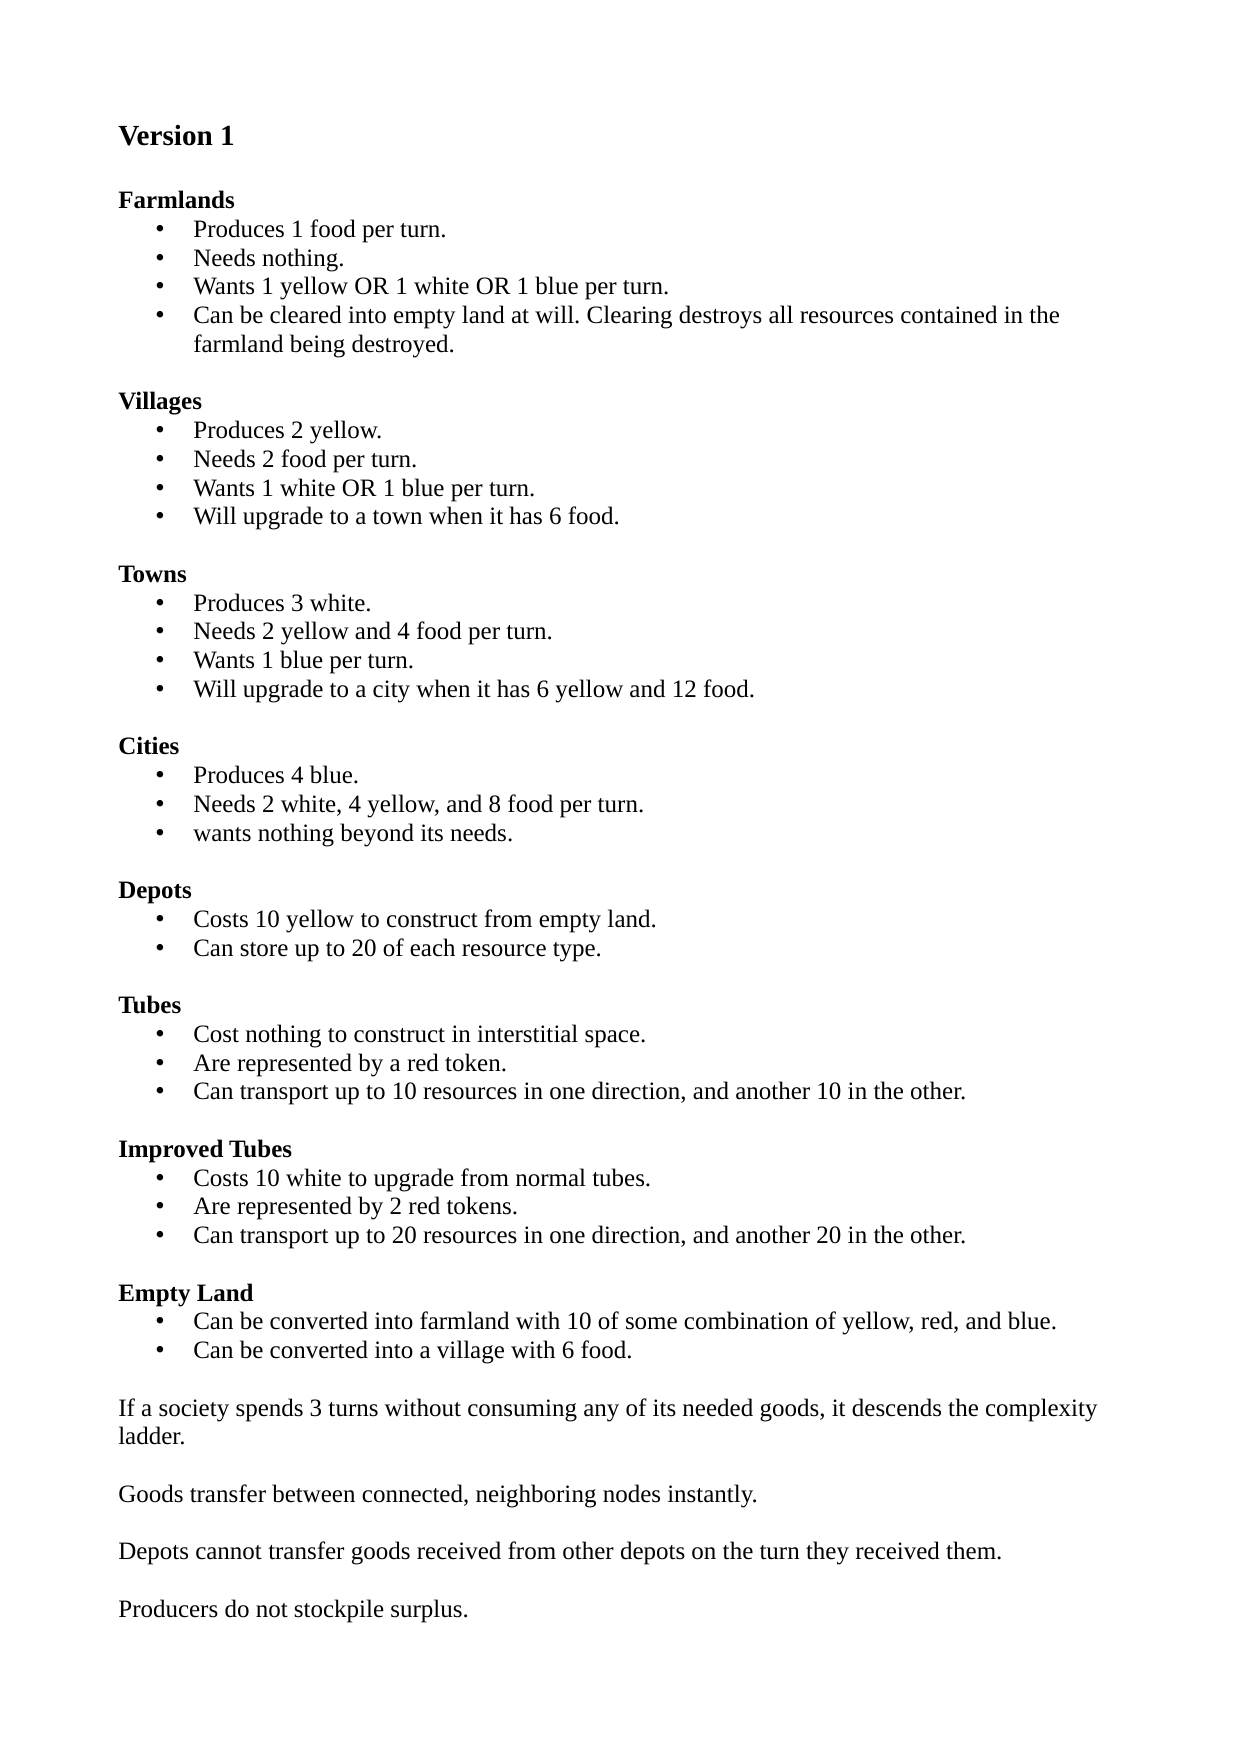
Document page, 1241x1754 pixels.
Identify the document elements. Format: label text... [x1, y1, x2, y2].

list Cost nothing to construct in interstitial space. [156, 1019, 1122, 1048]
list Produces 3 white. [156, 588, 1122, 616]
text Depots cannot transfer goods received from other depots on the turn they received them. [118, 1536, 1122, 1565]
text Tubes [118, 990, 1122, 1019]
list Produces 4 blue. [156, 760, 1122, 789]
text Producers do not stockpile surplus. [118, 1594, 1122, 1623]
list Can be cleared into empty land at will. Clearing destroys all resources contained in the farmland being destroyed. [156, 300, 1122, 358]
text Cities [118, 731, 1122, 760]
list Can transport up to 10 resources in one direction, and another 10 in the other. [156, 1076, 1122, 1105]
list Can be converted into farmland with 10 of some combination of yellow, red, and blue. [156, 1306, 1122, 1335]
list Will upgrade to a town when it has 6 food. [156, 501, 1122, 530]
list Can store up to 20 of each resource type. [156, 933, 1122, 961]
list Costs 10 white to upgrade from normal tubes. [156, 1163, 1122, 1191]
text If a society spends 3 turns without consuming any of its needed goods, it descends the complexity ladder. [118, 1393, 1122, 1450]
list Needs 2 white, 4 yellow, and 8 food per turn. [156, 789, 1122, 818]
text Version 1 [118, 118, 1122, 152]
text Empty Land [118, 1278, 1122, 1306]
list Can be converted into a village with 6 food. [156, 1335, 1122, 1364]
list Are represented by 2 red tokens. [156, 1191, 1122, 1220]
text Towns [118, 559, 1122, 588]
list wants nothing beyond its needs. [156, 818, 1122, 846]
text Depots [118, 875, 1122, 904]
list Costs 10 yellow to construct from empty land. [156, 904, 1122, 933]
list Will upgrade to a city when it has 6 yellow and 12 food. [156, 674, 1122, 703]
list Produces 1 food per turn. [156, 214, 1122, 243]
list Wants 1 yellow OR 1 white OR 1 blue per turn. [156, 271, 1122, 300]
text Farmlands [118, 185, 1122, 214]
list Produces 2 yellow. [156, 415, 1122, 444]
list Can transport up to 20 resources in one direction, and another 20 in the other. [156, 1220, 1122, 1249]
list Needs nothing. [156, 243, 1122, 271]
list Wants 1 white OR 1 blue per turn. [156, 473, 1122, 501]
text Improved Tubes [118, 1134, 1122, 1163]
list Needs 2 food per turn. [156, 444, 1122, 473]
list Are represented by a red token. [156, 1048, 1122, 1076]
list Needs 2 yellow and 4 food per turn. [156, 616, 1122, 645]
text Goods transfer between connected, neighboring nodes instantly. [118, 1479, 1122, 1508]
list Wants 1 blue per turn. [156, 645, 1122, 674]
text Villages [118, 386, 1122, 415]
